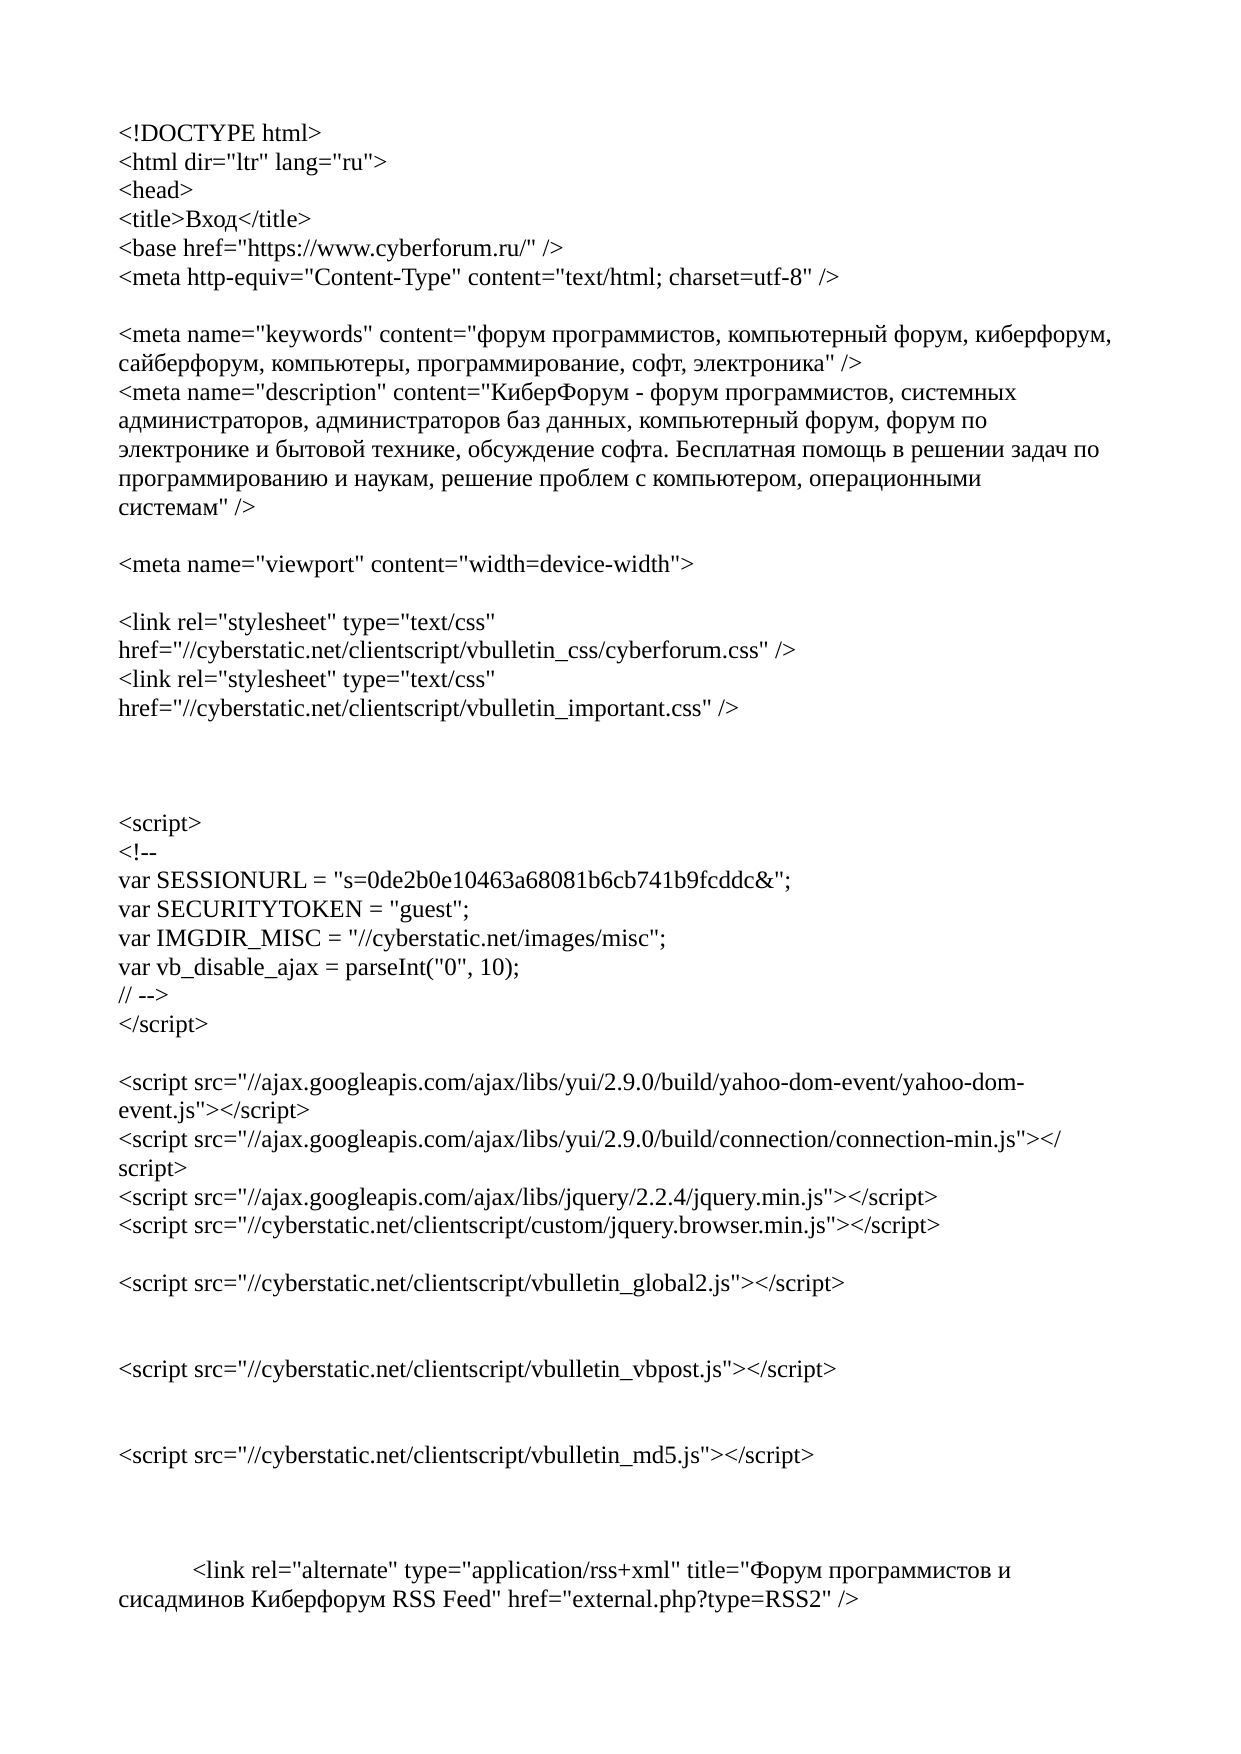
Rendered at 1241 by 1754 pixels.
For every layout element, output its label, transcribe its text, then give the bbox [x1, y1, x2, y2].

text var SECURITYTOKEN = "guest"; [118, 894, 1122, 923]
text <head> [118, 176, 1122, 204]
text <base href="https://www.cyberforum.ru/" /> [118, 233, 1122, 262]
text <script src="//cyberstatic.net/clientscript/vbulletin_vbpost.js"></script> [118, 1354, 1122, 1383]
text <meta http-equiv="Content-Type" content="text/html; charset=utf-8" /> [118, 262, 1122, 291]
text var SESSIONURL = "s=0de2b0e10463a68081b6cb741b9fcddc&"; [118, 866, 1122, 894]
text <title>Вход</title> [118, 204, 1122, 233]
text <script src="//cyberstatic.net/clientscript/vbulletin_md5.js"></script> [118, 1441, 1122, 1469]
text <html dir="ltr" lang="ru"> [118, 147, 1122, 176]
text <script src="//cyberstatic.net/clientscript/custom/jquery.browser.min.js"></script> [118, 1211, 1122, 1239]
text // --> [118, 981, 1122, 1009]
text <link rel="stylesheet" type="text/css" href="//cyberstatic.net/clientscript/vbulletin_important.css" /> [118, 664, 1122, 722]
text <script src="//ajax.googleapis.com/ajax/libs/yui/2.9.0/build/yahoo-dom-event/yahoo-dom-event.js"></script> [118, 1067, 1122, 1124]
text <meta name="description" content="КиберФорум - форум программистов, системных администраторов, администраторов баз данных, компьютерный форум, форум по электронике и бытовой технике, обсуждение софта. Бесплатная помощь в решении задач по программированию и наукам, решение проблем с компьютером, операционными системам" /> [118, 377, 1122, 521]
text </script> [118, 1009, 1122, 1038]
text <!-- [118, 837, 1122, 866]
text <script src="//ajax.googleapis.com/ajax/libs/jquery/2.2.4/jquery.min.js"></script> [118, 1182, 1122, 1211]
text <script src="//cyberstatic.net/clientscript/vbulletin_global2.js"></script> [118, 1268, 1122, 1297]
text var IMGDIR_MISC = "//cyberstatic.net/images/misc"; [118, 923, 1122, 952]
text var vb_disable_ajax = parseInt("0", 10); [118, 952, 1122, 981]
text <!DOCTYPE html> [118, 118, 1122, 147]
text <meta name="keywords" content="форум программистов, компьютерный форум, киберфорум, сайберфорум, компьютеры, программирование, софт, электроника" /> [118, 319, 1122, 377]
text <meta name="viewport" content="width=device-width"> [118, 549, 1122, 578]
text <link rel="stylesheet" type="text/css" href="//cyberstatic.net/clientscript/vbulletin_css/cyberforum.css" /> [118, 607, 1122, 664]
text <script src="//ajax.googleapis.com/ajax/libs/yui/2.9.0/build/connection/connection-min.js"></script> [118, 1124, 1122, 1182]
text <script> [118, 808, 1122, 837]
text <link rel="alternate" type="application/rss+xml" title="Форум программистов и сисадминов Киберфорум RSS Feed" href="external.php?type=RSS2" /> [118, 1556, 1122, 1613]
